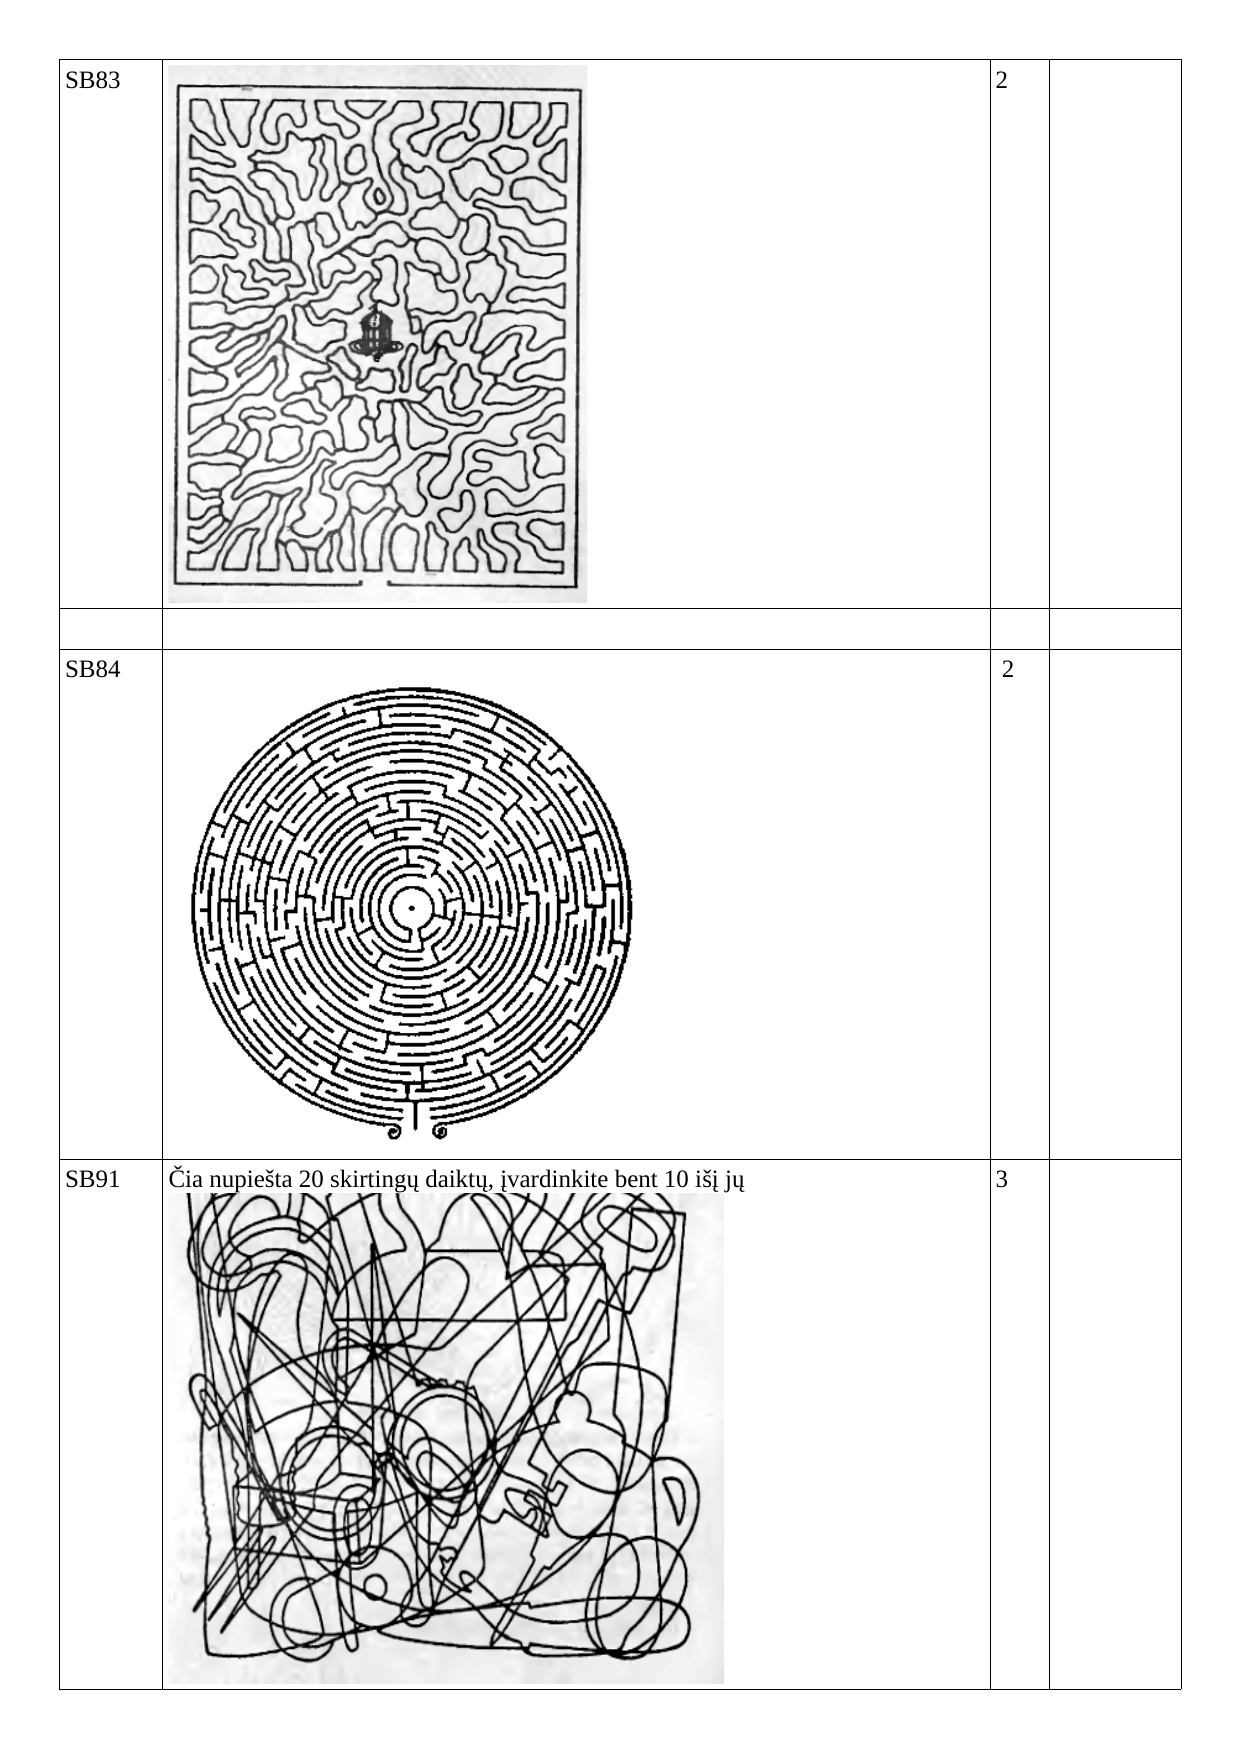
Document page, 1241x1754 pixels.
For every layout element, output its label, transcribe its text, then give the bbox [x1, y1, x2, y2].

table_cell SB84 [60, 650, 162, 1159]
table_cell [163, 609, 990, 649]
table_cell Čia nupiešta 20 skirtingų daiktų, įvardinkite bent 10 išį jų [163, 1160, 990, 1689]
table_cell [1050, 650, 1181, 1159]
table_cell 3 [991, 1160, 1049, 1689]
table_cell 2 [991, 650, 1049, 1159]
table_cell [1050, 609, 1181, 649]
table_cell 2 [991, 60, 1049, 608]
table_cell [991, 609, 1049, 649]
table_cell SB91 [60, 1160, 162, 1689]
table_cell [163, 60, 990, 608]
table_cell [163, 650, 990, 1159]
table_cell [1050, 60, 1181, 608]
table_cell [1050, 1160, 1181, 1689]
table_cell [60, 609, 162, 649]
table_cell SB83 [60, 60, 162, 608]
